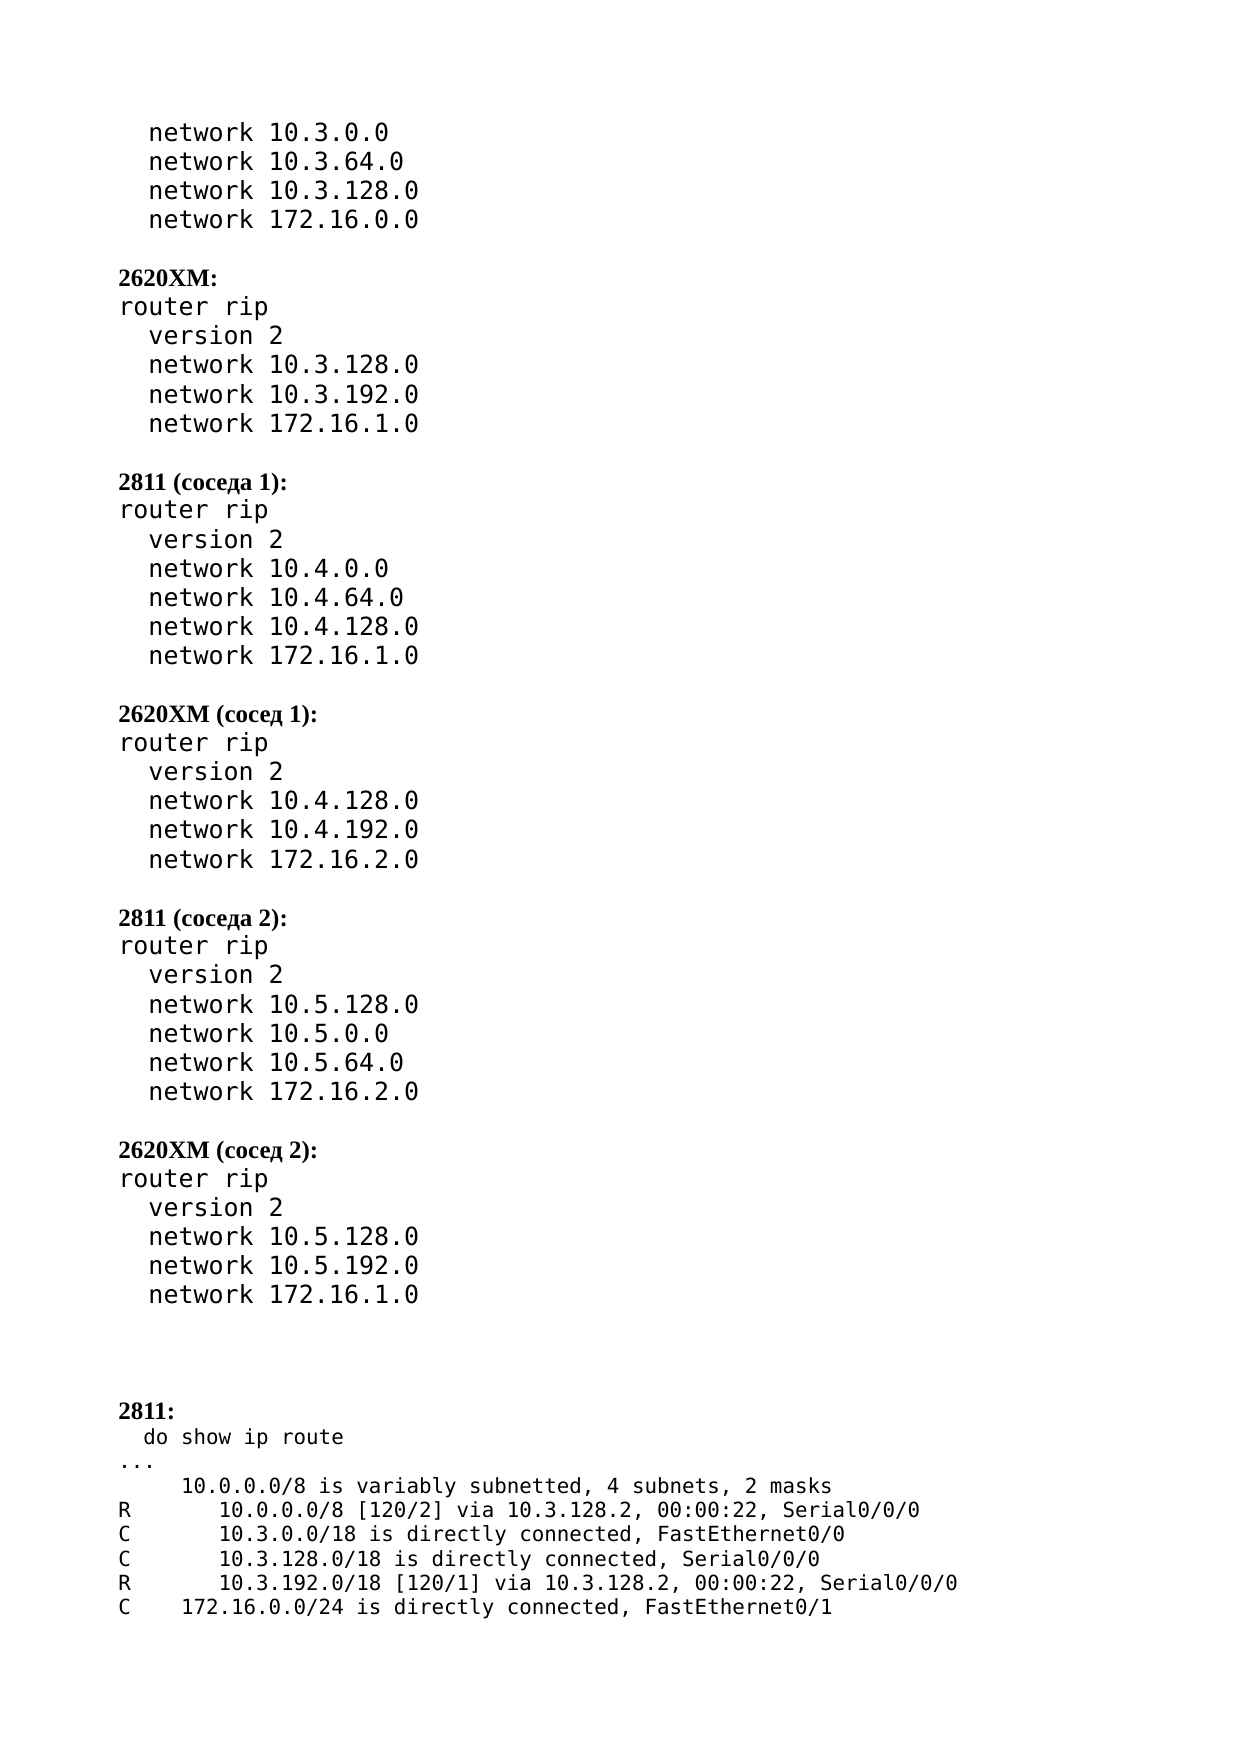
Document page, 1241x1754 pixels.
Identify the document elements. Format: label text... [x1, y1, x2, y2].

text 2811 (соседа 1): [118, 467, 1122, 496]
text network 10.3.128.0 [118, 176, 1122, 206]
text router rip [118, 496, 1122, 525]
text network 10.5.128.0 [118, 990, 1122, 1019]
text C 172.16.0.0/24 is directly connected, FastEthernet0/1 [118, 1595, 1122, 1619]
text router rip [118, 292, 1122, 321]
text network 10.5.192.0 [118, 1251, 1122, 1281]
text version 2 [118, 961, 1122, 990]
text version 2 [118, 1193, 1122, 1222]
text R 10.0.0.0/8 [120/2] via 10.3.128.2, 00:00:22, Serial0/0/0 [118, 1498, 1122, 1522]
text C 10.3.0.0/18 is directly connected, FastEthernet0/0 [118, 1522, 1122, 1547]
text 2620XM (сосед 1): [118, 699, 1122, 728]
text 2811: [118, 1396, 1122, 1425]
text version 2 [118, 525, 1122, 554]
text network 172.16.1.0 [118, 641, 1122, 671]
text network 10.4.128.0 [118, 612, 1122, 641]
text network 10.4.128.0 [118, 786, 1122, 816]
text 10.0.0.0/8 is variably subnetted, 4 subnets, 2 masks [118, 1474, 1122, 1498]
text version 2 [118, 321, 1122, 351]
text version 2 [118, 757, 1122, 786]
text network 10.5.64.0 [118, 1048, 1122, 1077]
text 2620XM (сосед 2): [118, 1135, 1122, 1164]
text network 10.3.128.0 [118, 351, 1122, 380]
text 2620XM: [118, 263, 1122, 292]
text do show ip route [118, 1425, 1122, 1449]
text network 10.4.0.0 [118, 554, 1122, 583]
text network 172.16.0.0 [118, 206, 1122, 235]
text network 10.4.64.0 [118, 583, 1122, 612]
text network 10.4.192.0 [118, 816, 1122, 845]
text R 10.3.192.0/18 [120/1] via 10.3.128.2, 00:00:22, Serial0/0/0 [118, 1571, 1122, 1595]
text router rip [118, 931, 1122, 961]
text C 10.3.128.0/18 is directly connected, Serial0/0/0 [118, 1547, 1122, 1571]
text network 10.5.128.0 [118, 1222, 1122, 1251]
text network 10.3.0.0 [118, 118, 1122, 147]
text 2811 (соседа 2): [118, 903, 1122, 931]
text ... [118, 1449, 1122, 1474]
text network 172.16.2.0 [118, 1077, 1122, 1106]
text network 10.5.0.0 [118, 1019, 1122, 1048]
text network 10.3.64.0 [118, 147, 1122, 176]
text router rip [118, 728, 1122, 757]
text network 172.16.1.0 [118, 1281, 1122, 1310]
text network 172.16.1.0 [118, 409, 1122, 438]
text network 172.16.2.0 [118, 845, 1122, 874]
text router rip [118, 1164, 1122, 1193]
text network 10.3.192.0 [118, 380, 1122, 409]
